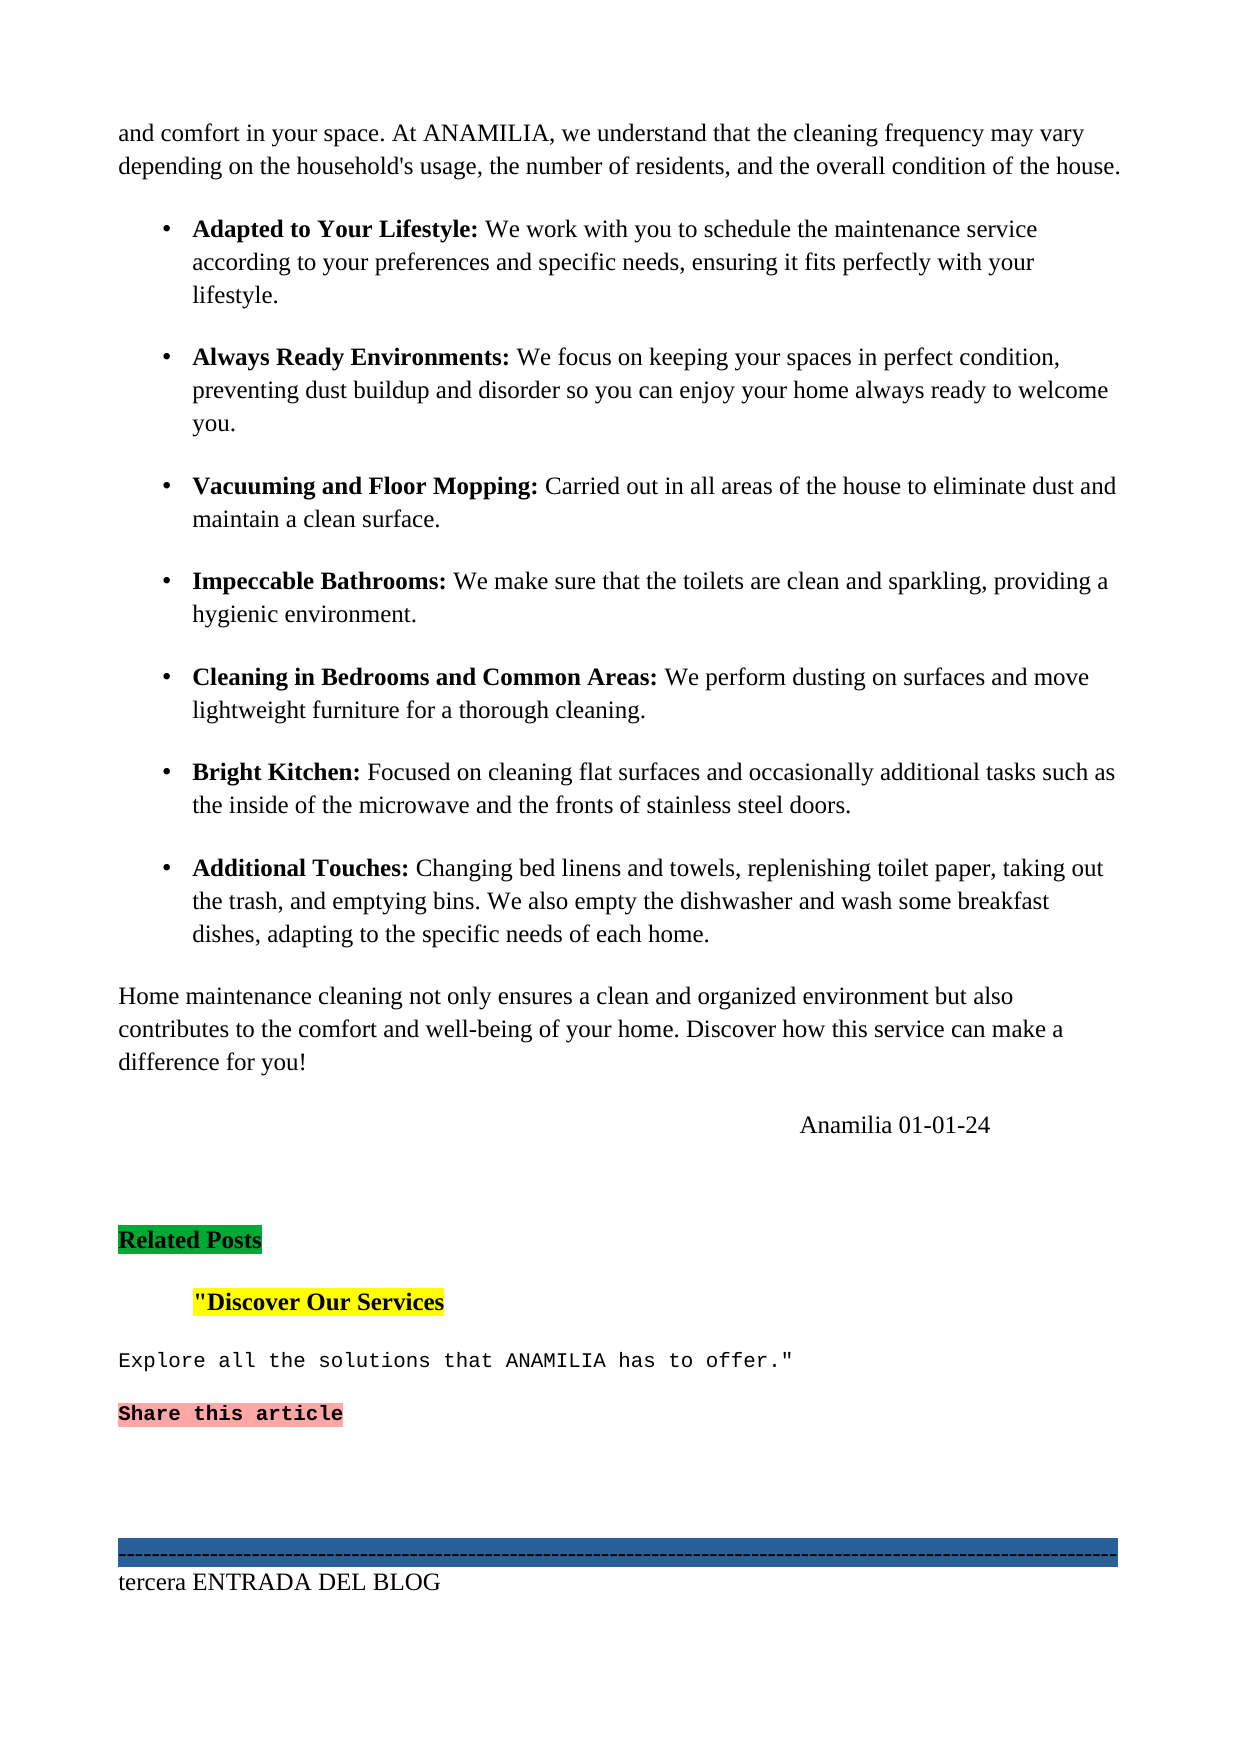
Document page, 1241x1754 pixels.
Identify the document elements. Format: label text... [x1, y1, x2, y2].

list Always Ready Environments: We focus on keeping your spaces in perfect condition, preventing dust buildup and disorder so you can enjoy your home always ready to welcome you. [162, 342, 1122, 437]
list Vacuuming and Floor Mopping: Carried out in all areas of the house to eliminate dust and maintain a clean surface. [162, 471, 1122, 532]
list Additional Touches: Changing bed linens and towels, replenishing toilet paper, taking out the trash, and emptying bins. We also empty the dishwasher and wash some breakfast dishes, adapting to the specific needs of each home. [162, 853, 1122, 948]
list Adapted to Your Lifestyle: We work with you to schedule the maintenance service according to your preferences and specific needs, ensuring it fits perfectly with your lifestyle. [162, 214, 1122, 308]
text Related Posts [118, 1225, 1122, 1254]
text tercera ENTRADA DEL BLOG [118, 1567, 1122, 1596]
text Explore all the solutions that ANAMILIA has to offer." [118, 1350, 1122, 1373]
list Impeccable Bathrooms: We make sure that the toilets are clean and sparkling, providing a hygienic environment. [162, 566, 1122, 628]
text Home maintenance cleaning not only ensures a clean and organized environment but also contributes to the comfort and well-being of your home. Discover how this service can make a difference for you! [118, 981, 1122, 1076]
text and comfort in your space. At ANAMILIA, we understand that the cleaning frequency may vary depending on the household's usage, the number of residents, and the overall condition of the house. [118, 118, 1122, 180]
list Bright Kitchen: Focused on cleaning flat surfaces and occasionally additional tasks such as the inside of the microwave and the fronts of stainless steel doors. [162, 757, 1122, 819]
list "Discover Our Services [164, 1287, 1122, 1316]
text ------------------------------------------------------------------------------------------------------------------------ [118, 1538, 1122, 1567]
text Share this article [118, 1403, 1122, 1427]
list Cleaning in Bedrooms and Common Areas: We perform dusting on surfaces and move lightweight furniture for a thorough cleaning. [162, 662, 1122, 723]
text Anamilia 01-01-24 [118, 1110, 1122, 1139]
